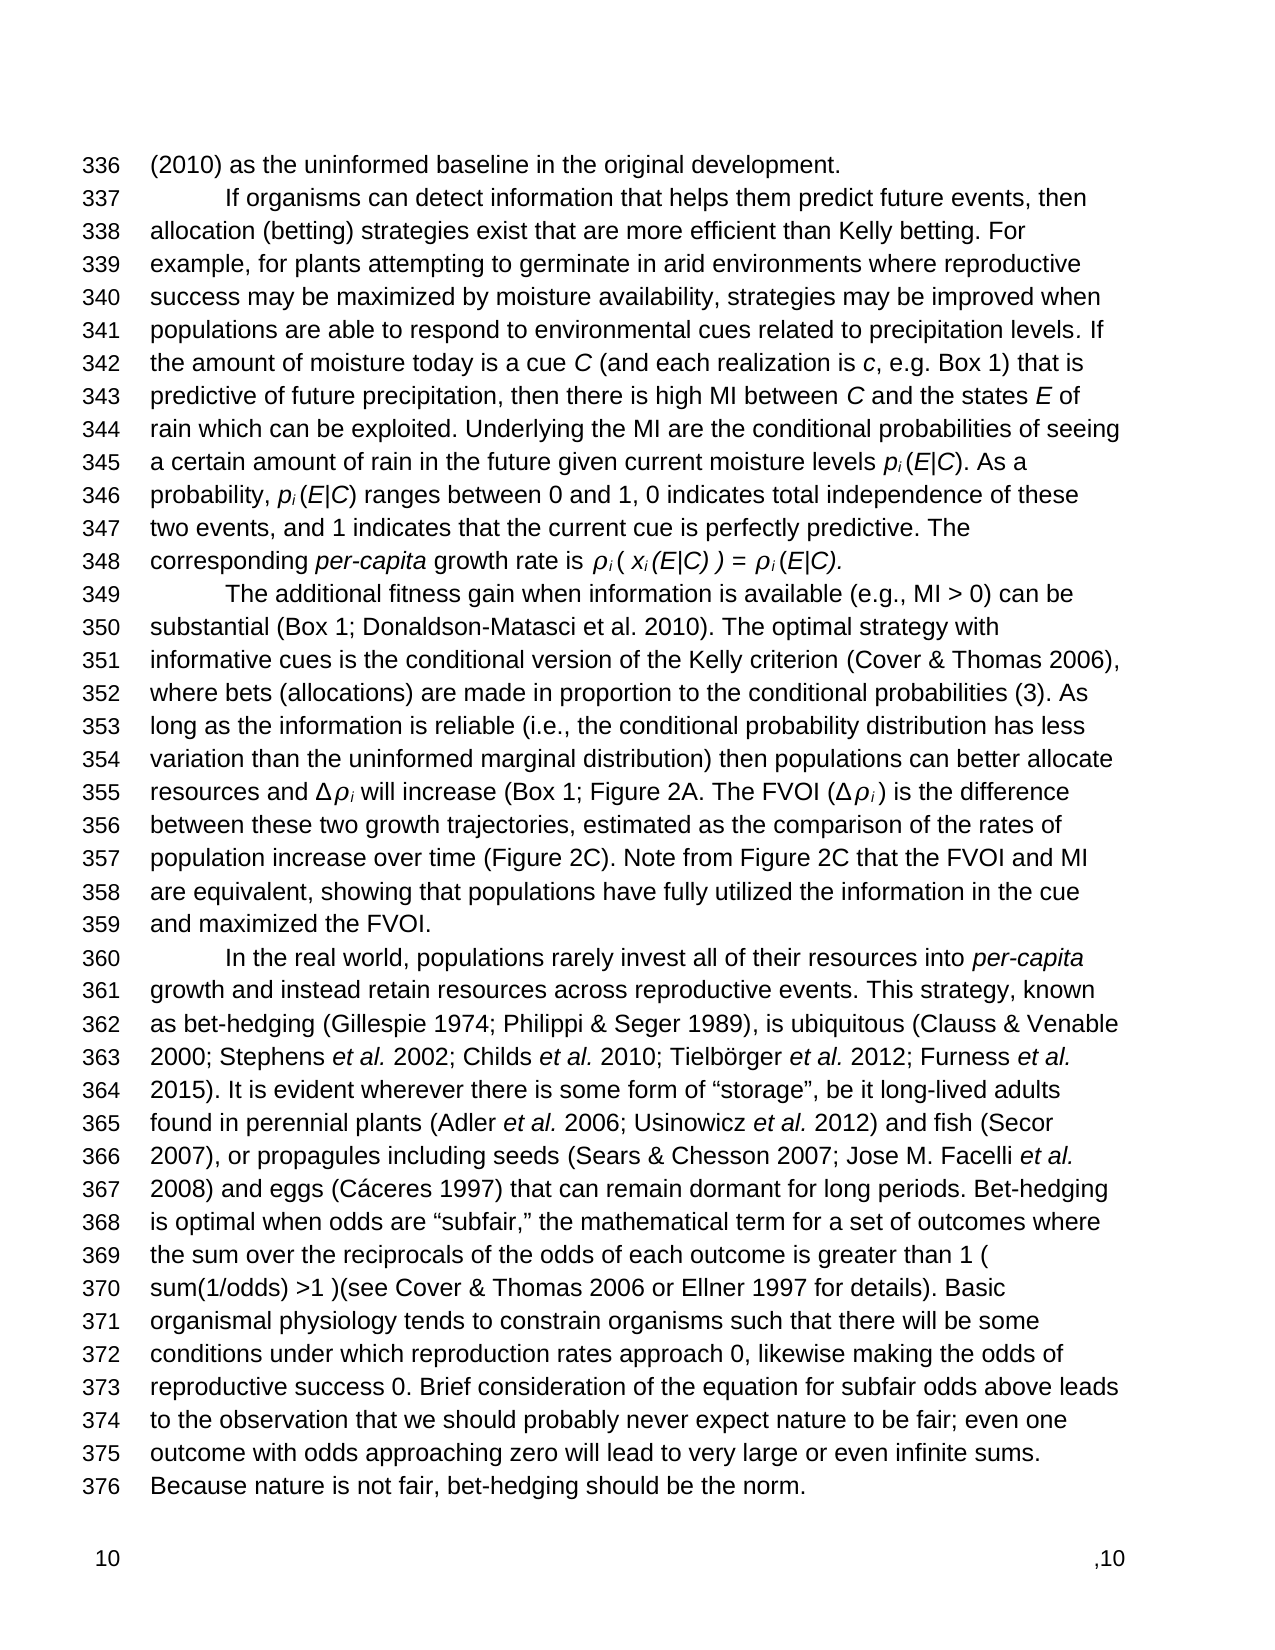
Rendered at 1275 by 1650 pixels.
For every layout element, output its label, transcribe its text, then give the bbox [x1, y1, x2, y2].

text In the real world, populations rarely invest all of their resources into per-capita growth and instead retain resources across reproductive events. This strategy, known as bet-hedging (Gillespie 1974; Philippi & Seger 1989), is ubiquitous (Clauss & Venable 2000; Stephens et al. 2002; Childs et al. 2010; Tielbörger et al. 2012; Furness et al. 2015). It is evident wherever there is some form of “storage”, be it long-lived adults found in perennial plants (Adler et al. 2006; Usinowicz et al. 2012) and fish (Secor 2007), or propagules including seeds (Sears & Chesson 2007; Jose M. Facelli et al. 2008) and eggs (Cáceres 1997) that can remain dormant for long periods. Bet-hedging is optimal when odds are “subfair,” the mathematical term for a set of outcomes where the sum over the reciprocals of the odds of each outcome is greater than 1 ( sum(1/odds) >1 )(see Cover & Thomas 2006 or Ellner 1997 for details). Basic organismal physiology tends to constrain organisms such that there will be some conditions under which reproduction rates approach 0, likewise making the odds of reproductive success 0. Brief consideration of the equation for subfair odds above leads to the observation that we should probably never expect nature to be fair; even one outcome with odds approaching zero will lead to very large or even infinite sums. Because nature is not fair, bet-hedging should be the norm. [150, 942, 1125, 1499]
text If organisms can detect information that helps them predict future events, then allocation (betting) strategies exist that are more efficient than Kelly betting. For example, for plants attempting to germinate in arid environments where reproductive success may be maximized by moisture availability, strategies may be improved when populations are able to respond to environmental cues related to precipitation levels. If the amount of moisture today is a cue C (and each realization is c, e.g. Box 1) that is predictive of future precipitation, then there is high MI between C and the states E of rain which can be exploited. Underlying the MI are the conditional probabilities of seeing a certain amount of rain in the future given current moisture levels pi (E|C). As a probability, pi (E|C) ranges between 0 and 1, 0 indicates total independence of these two events, and 1 indicates that the current cue is perfectly predictive. The corresponding per-capita growth rate is 𝜌i ( xi (E|C) ) = 𝜌i (E|C). [150, 183, 1125, 575]
text The additional fitness gain when information is available (e.g., MI > 0) can be substantial (Box 1; Donaldson-Matasci et al. 2010). The optimal strategy with informative cues is the conditional version of the Kelly criterion (Cover & Thomas 2006), where bets (allocations) are made in proportion to the conditional probabilities (3). As long as the information is reliable (i.e., the conditional probability distribution has less variation than the uninformed marginal distribution) then populations can better allocate resources and Δ𝜌i will increase (Box 1; Figure 2A. The FVOI (Δ𝜌i ) is the difference between these two growth trajectories, estimated as the comparison of the rates of population increase over time (Figure 2C). Note from Figure 2C that the FVOI and MI are equivalent, showing that populations have fully utilized the information in the cue and maximized the FVOI. [150, 579, 1125, 938]
text (2010) as the uninformed baseline in the original development. [150, 150, 1125, 179]
